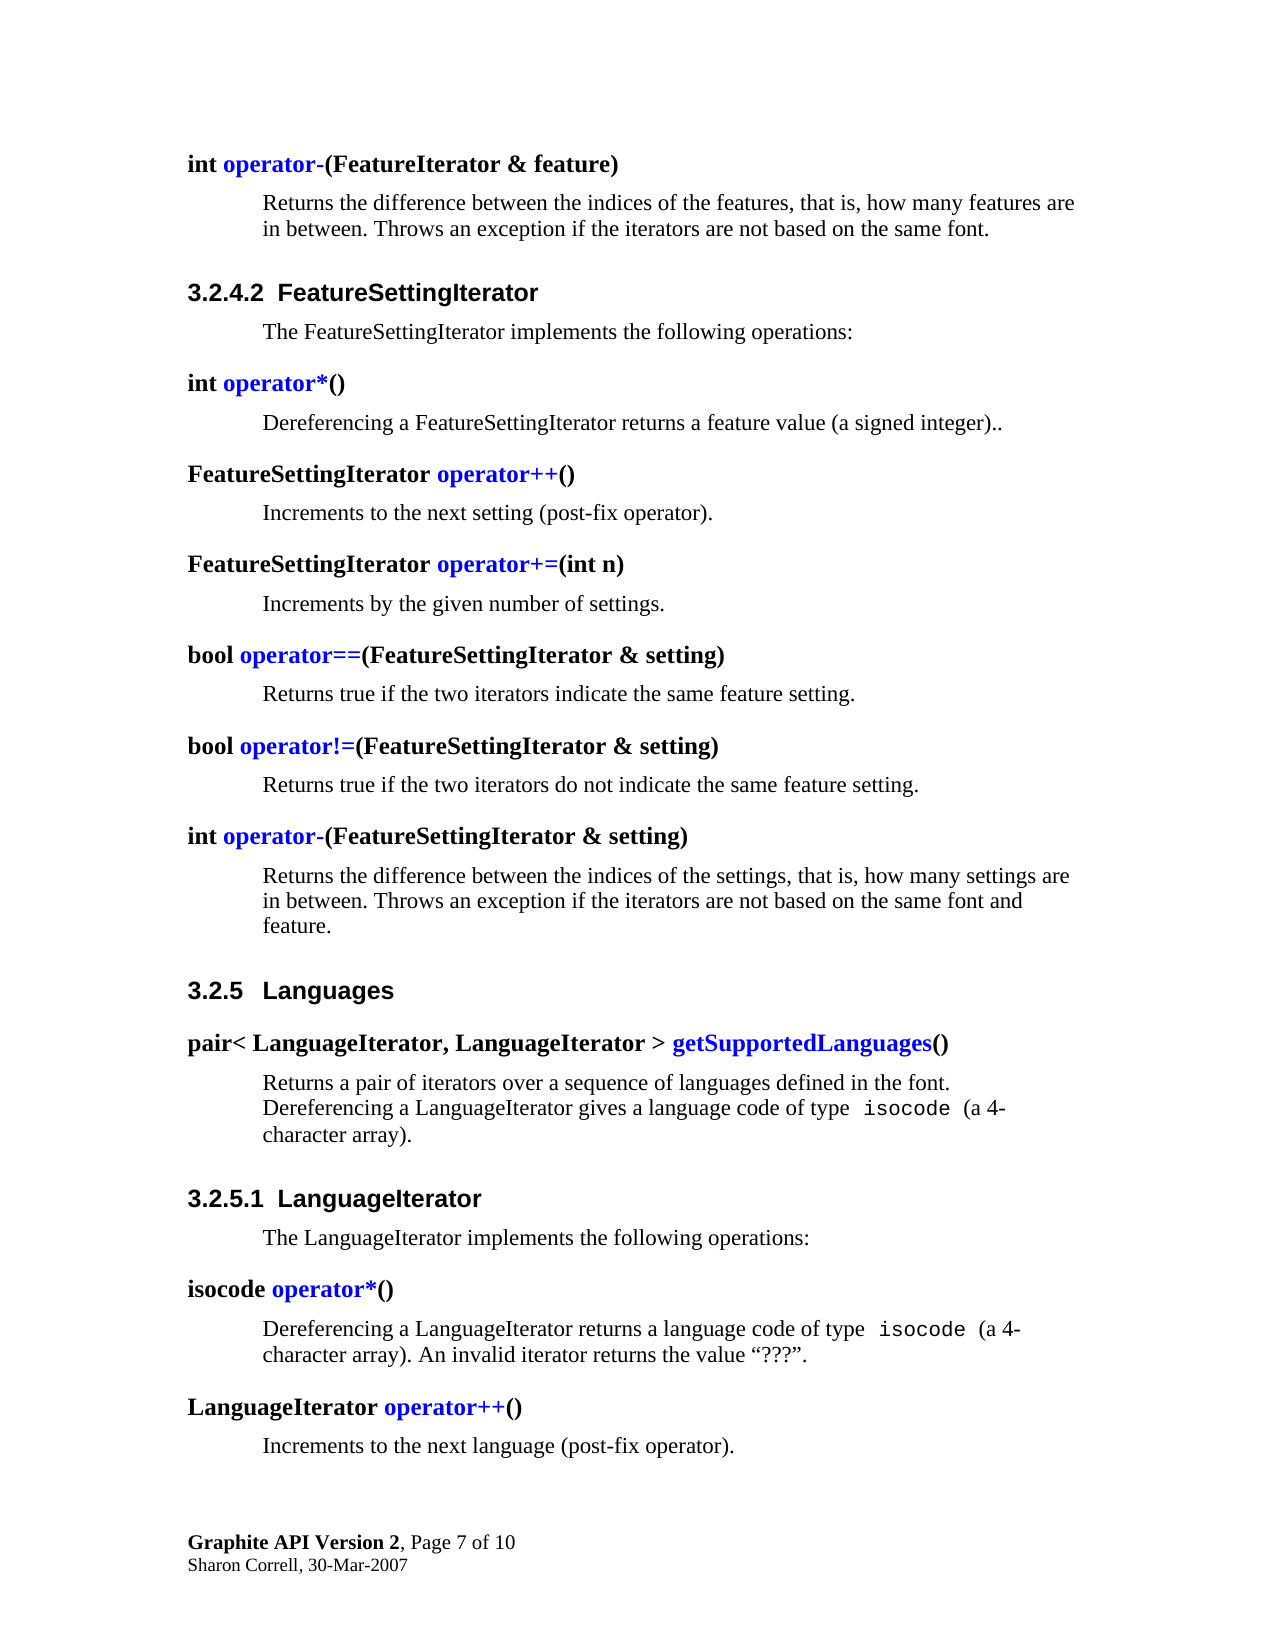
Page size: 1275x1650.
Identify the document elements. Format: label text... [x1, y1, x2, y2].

text Increments to the next setting (post-fix operator). [262, 500, 1087, 526]
text The LanguageIterator implements the following operations: [187, 1225, 1087, 1250]
text Returns a pair of iterators over a sequence of languages defined in the font. Dereferencing a LanguageIterator gives a language code of type isocode (a 4-character array). [262, 1069, 1087, 1147]
text isocode operator*() [187, 1275, 1087, 1303]
text Returns true if the two iterators indicate the same feature setting. [262, 681, 1087, 707]
text Increments by the given number of settings. [262, 591, 1087, 616]
text bool operator!=(FeatureSettingIterator & setting) [187, 732, 1087, 759]
text Increments to the next language (post-fix operator). [262, 1433, 1087, 1458]
text bool operator==(FeatureSettingIterator & setting) [187, 641, 1087, 669]
text int operator-(FeatureSettingIterator & setting) [187, 822, 1087, 850]
subtitle FeatureSettingIterator [187, 278, 1087, 306]
text FeatureSettingIterator operator+=(int n) [187, 551, 1087, 578]
text Returns the difference between the indices of the features, that is, how many features are in between. Throws an exception if the iterators are not based on the same font. [262, 190, 1087, 241]
text int operator*() [187, 369, 1087, 397]
text The FeatureSettingIterator implements the following operations: [187, 319, 1087, 344]
text Dereferencing a LanguageIterator returns a language code of type isocode (a 4-character array). An invalid iterator returns the value “???”. [262, 1316, 1087, 1368]
text int operator-(FeatureIterator & feature) [187, 150, 1087, 178]
text Dereferencing a FeatureSettingIterator returns a feature value (a signed integer).. [262, 409, 1087, 435]
text LanguageIterator operator++() [187, 1393, 1087, 1420]
text Returns the difference between the indices of the settings, that is, how many settings are in between. Throws an exception if the iterators are not based on the same font and feature. [262, 863, 1087, 939]
text FeatureSettingIterator operator++() [187, 460, 1087, 488]
text pair< LanguageIterator, LanguageIterator > getSupportedLanguages() [187, 1029, 1087, 1057]
subtitle Languages [187, 976, 1087, 1004]
text Returns true if the two iterators do not indicate the same feature setting. [262, 772, 1087, 797]
subtitle LanguageIterator [187, 1184, 1087, 1212]
